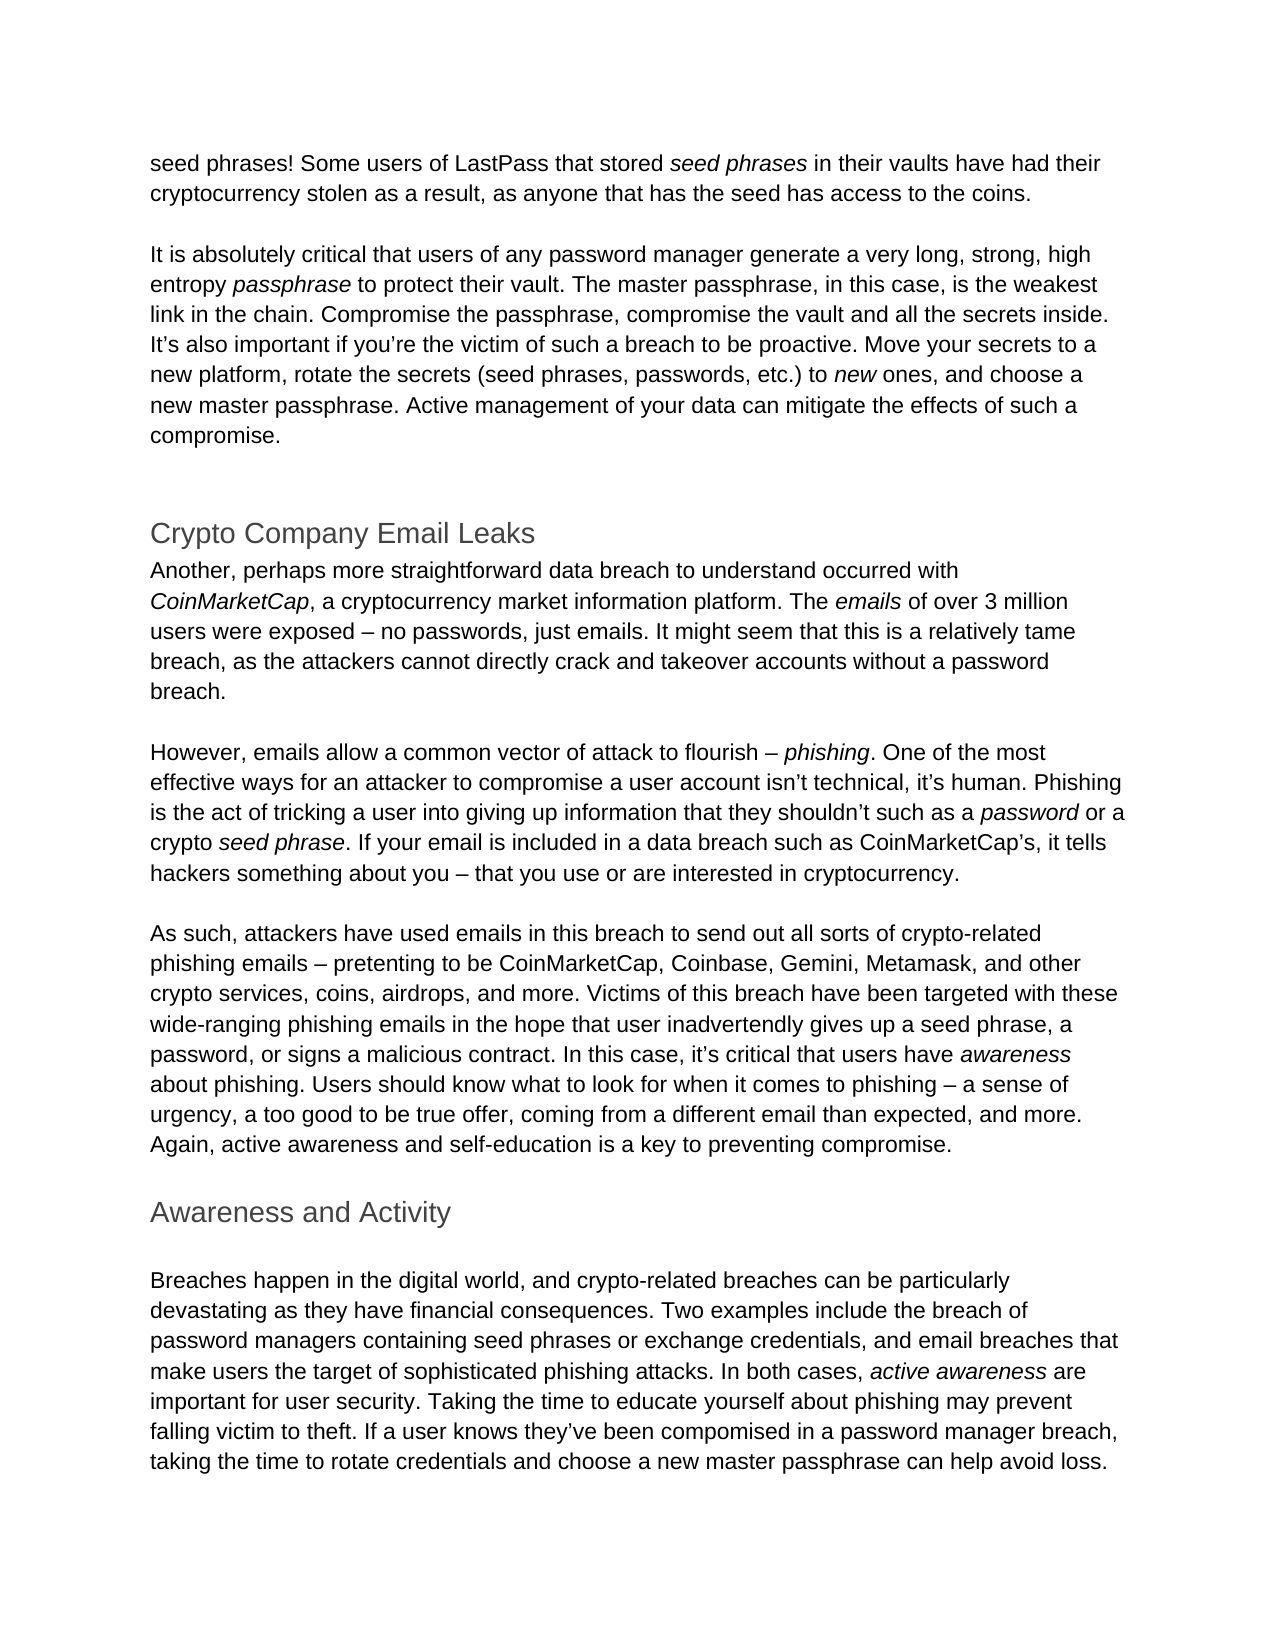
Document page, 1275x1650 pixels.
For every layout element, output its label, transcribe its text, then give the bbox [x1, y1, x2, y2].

subtitle Crypto Company Email Leaks [150, 516, 1125, 549]
subtitle Awareness and Activity [150, 1195, 1125, 1228]
text However, emails allow a common vector of attack to flourish – phishing. One of the most effective ways for an attacker to compromise a user account isn’t technical, it’s human. Phishing is the act of tricking a user into giving up information that they shouldn’t such as a password or a crypto seed phrase. If your email is included in a data breach such as CoinMarketCap’s, it tells hackers something about you – that you use or are interested in cryptocurrency. [150, 739, 1125, 886]
text Another, perhaps more straightforward data breach to understand occurred with CoinMarketCap, a cryptocurrency market information platform. The emails of over 3 million users were exposed – no passwords, just emails. It might seem that this is a relatively tame breach, as the attackers cannot directly crack and takeover accounts without a password breach. [150, 557, 1125, 705]
text It is absolutely critical that users of any password manager generate a very long, strong, high entropy passphrase to protect their vault. The master passphrase, in this case, is the weakest link in the chain. Compromise the passphrase, compromise the vault and all the secrets inside. It’s also important if you’re the victim of such a breach to be proactive. Move your secrets to a new platform, rotate the secrets (seed phrases, passwords, etc.) to new ones, and choose a new master passphrase. Active management of your data can mitigate the effects of such a compromise. [150, 241, 1125, 448]
text seed phrases! Some users of LastPass that stored seed phrases in their vaults have had their cryptocurrency stolen as a result, as anyone that has the seed has access to the coins. [150, 150, 1125, 207]
text As such, attackers have used emails in this breach to send out all sorts of crypto-related phishing emails – pretenting to be CoinMarketCap, Coinbase, Gemini, Metamask, and other crypto services, coins, airdrops, and more. Victims of this breach have been targeted with these wide-ranging phishing emails in the hope that user inadvertendly gives up a seed phrase, a password, or signs a malicious contract. In this case, it’s critical that users have awareness about phishing. Users should know what to look for when it comes to phishing – a sense of urgency, a too good to be true offer, coming from a different email than expected, and more. Again, active awareness and self-education is a key to preventing compromise. [150, 920, 1125, 1158]
text Breaches happen in the digital world, and crypto-related breaches can be particularly devastating as they have financial consequences. Two examples include the breach of password managers containing seed phrases or exchange credentials, and email breaches that make users the target of sophisticated phishing attacks. In both cases, active awareness are important for user security. Taking the time to educate yourself about phishing may prevent falling victim to theft. If a user knows they’ve been compomised in a password manager breach, taking the time to rotate credentials and choose a new master passphrase can help avoid loss. [150, 1267, 1125, 1475]
